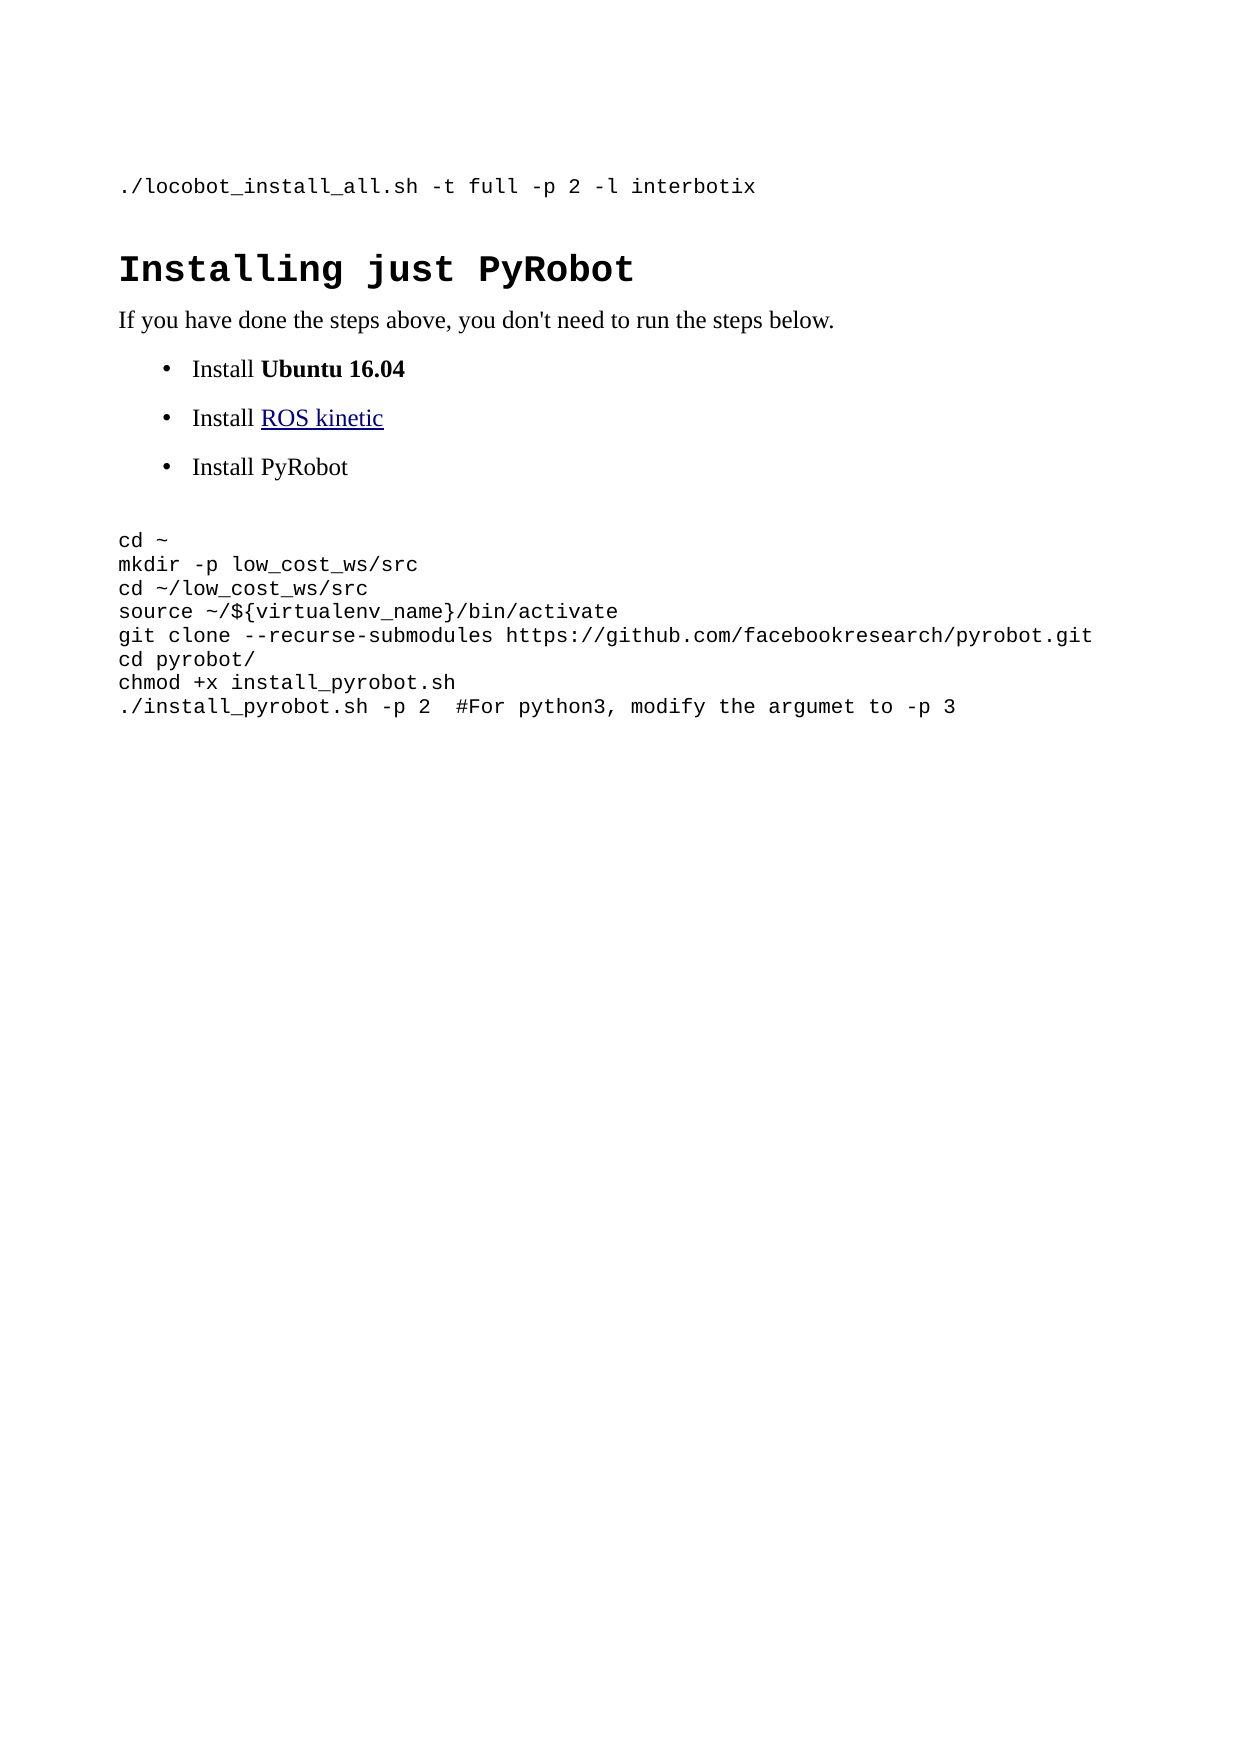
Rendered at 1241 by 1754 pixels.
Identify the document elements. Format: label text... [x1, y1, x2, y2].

text chmod +x install_pyrobot.sh [118, 672, 1122, 696]
text cd ~/low_cost_ws/src [118, 578, 1122, 601]
text If you have done the steps above, you don't need to run the steps below. [118, 305, 1122, 334]
text cd pyrobot/ [118, 648, 1122, 672]
list Install Ubuntu 16.04 [162, 354, 1122, 383]
text ./locobot_install_all.sh -t full -p 2 -l interbotix [118, 176, 1122, 200]
text mkdir -p low_cost_ws/src [118, 554, 1122, 578]
text ./install_pyrobot.sh -p 2 #For python3, modify the argumet to -p 3 [118, 696, 1122, 719]
list Install ROS kinetic [162, 403, 1122, 432]
subtitle Installing just PyRobot [118, 250, 1122, 293]
list Install PyRobot [162, 452, 1122, 481]
text source ~/${virtualenv_name}/bin/activate [118, 601, 1122, 625]
text cd ~ [118, 530, 1122, 554]
text git clone --recurse-submodules https://github.com/facebookresearch/pyrobot.git [118, 625, 1122, 648]
